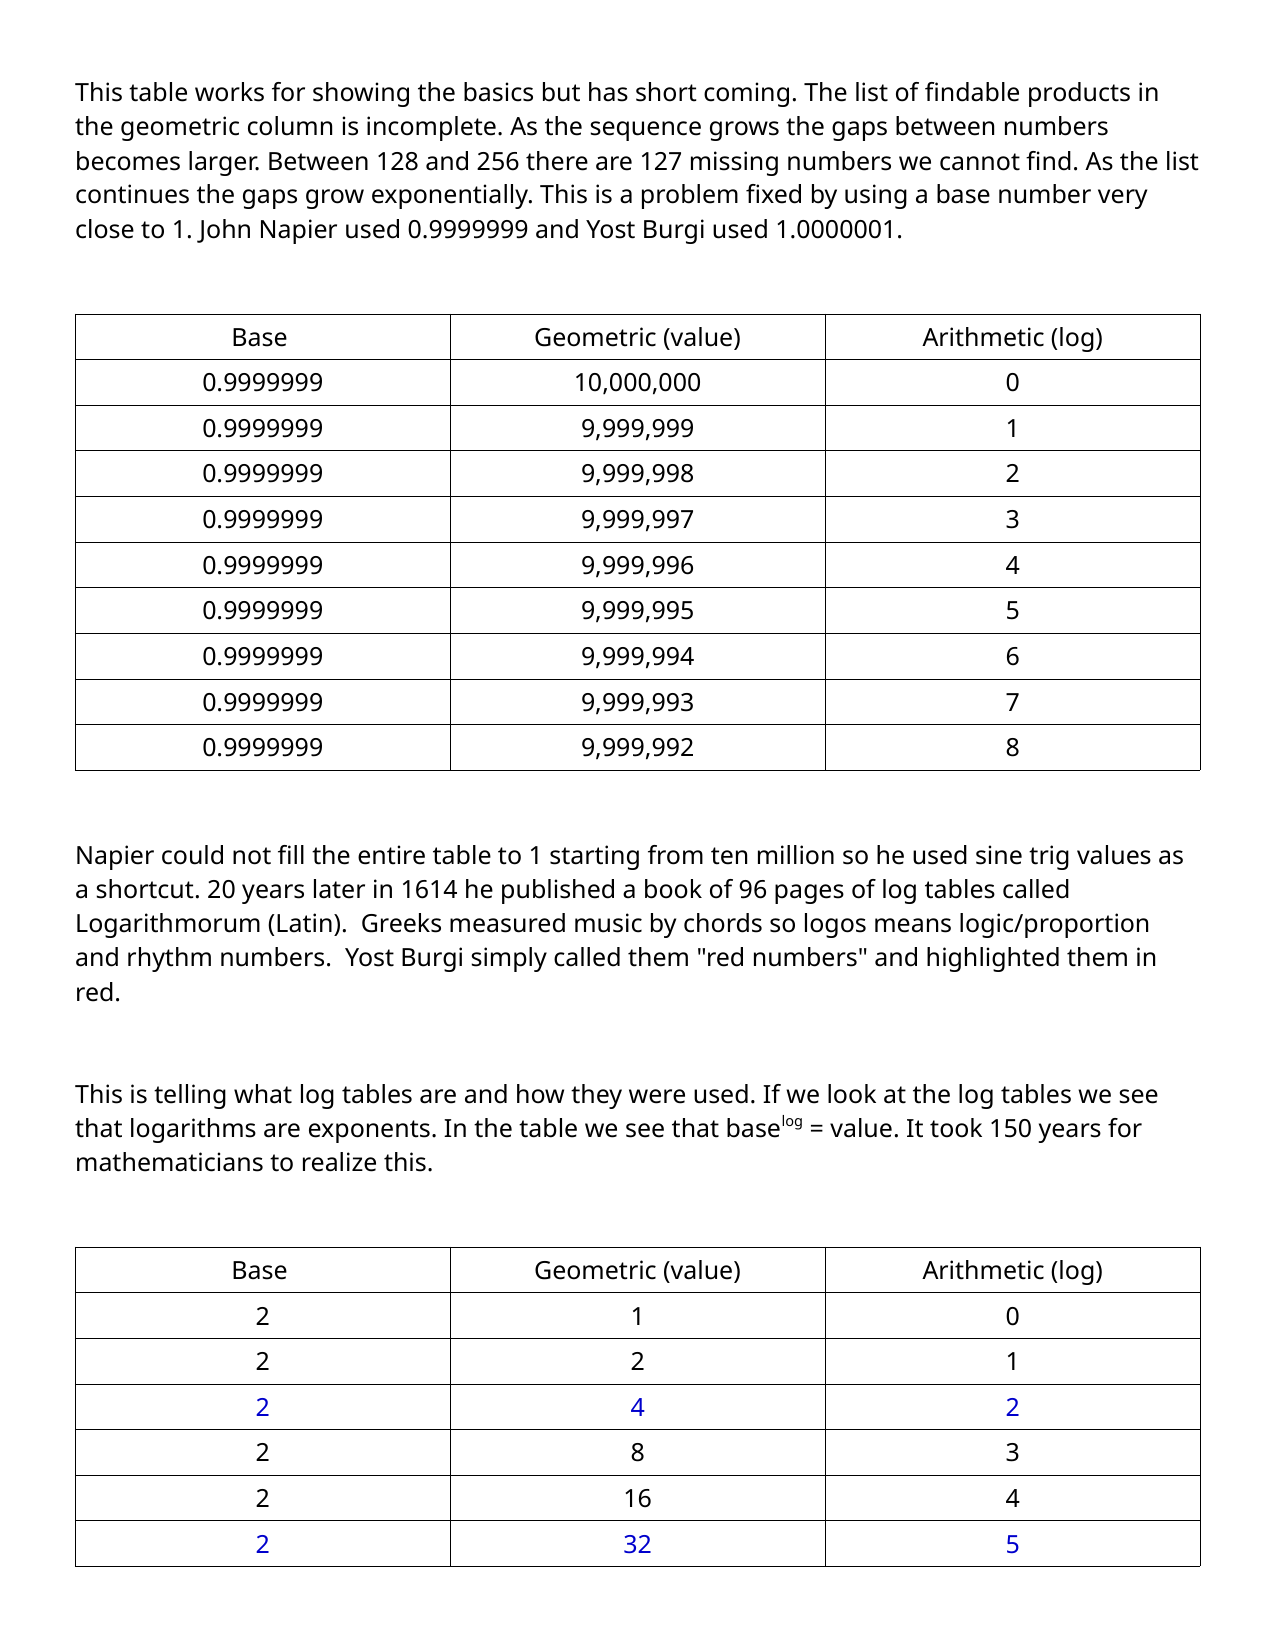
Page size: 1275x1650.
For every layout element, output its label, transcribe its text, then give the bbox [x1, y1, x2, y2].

table_cell 0 [826, 1293, 1200, 1338]
table_cell 2 [76, 1339, 450, 1383]
table_cell 2 [826, 451, 1200, 496]
table_header Geometric (value) [451, 1248, 825, 1292]
table_cell 4 [826, 543, 1200, 587]
table_cell 2 [826, 1385, 1200, 1429]
table_cell 0.9999999 [76, 680, 450, 724]
table_cell 10,000,000 [451, 360, 825, 405]
table_cell 8 [826, 725, 1200, 770]
table_cell 1 [826, 1339, 1200, 1383]
table_cell 9,999,993 [451, 680, 825, 724]
table_cell 3 [826, 497, 1200, 542]
table_cell 32 [451, 1521, 825, 1566]
table_cell 8 [451, 1430, 825, 1475]
table_cell 2 [76, 1293, 450, 1338]
table_cell 4 [451, 1385, 825, 1429]
table_cell 2 [451, 1339, 825, 1383]
table_cell 5 [826, 588, 1200, 633]
table_cell 9,999,996 [451, 543, 825, 587]
table_cell 0.9999999 [76, 451, 450, 496]
table_cell 0.9999999 [76, 360, 450, 405]
text This table works for showing the basics but has short coming. The list of findable products in the geometric column is incomplete. As the sequence grows the gaps between numbers becomes larger. Between 128 and 256 there are 127 missing numbers we cannot find. As the list continues the gaps grow exponentially. This is a problem fixed by using a base number very close to 1. John Napier used 0.9999999 and Yost Burgi used 1.0000001. [75, 75, 1200, 245]
table_cell 9,999,999 [451, 406, 825, 450]
table_cell 2 [76, 1476, 450, 1520]
table_cell 4 [826, 1476, 1200, 1520]
table_header Arithmetic (log) [826, 1248, 1200, 1292]
table_cell 2 [76, 1430, 450, 1475]
table_cell 7 [826, 680, 1200, 724]
table_cell 3 [826, 1430, 1200, 1475]
table_cell 5 [826, 1521, 1200, 1566]
table_cell 0 [826, 360, 1200, 405]
table_cell 0.9999999 [76, 725, 450, 770]
text This is telling what log tables are and how they were used. If we look at the log tables we see that logarithms are exponents. In the table we see that baselog = value. It took 150 years for mathematicians to realize this. [75, 1076, 1200, 1178]
table_cell 2 [76, 1385, 450, 1429]
text Napier could not fill the entire table to 1 starting from ten million so he used sine trig values as a shortcut. 20 years later in 1614 he published a book of 96 pages of log tables called Logarithmorum (Latin). Greeks measured music by chords so logos means logic/proportion and rhythm numbers. Yost Burgi simply called them "red numbers" and highlighted them in red. [75, 838, 1200, 1008]
table_cell 1 [826, 406, 1200, 450]
table_cell 6 [826, 634, 1200, 678]
table_header Geometric (value) [451, 315, 825, 359]
table_cell 1 [451, 1293, 825, 1338]
table_header Arithmetic (log) [826, 315, 1200, 359]
table_cell 9,999,997 [451, 497, 825, 542]
table_cell 0.9999999 [76, 497, 450, 542]
table_cell 0.9999999 [76, 634, 450, 678]
table_cell 16 [451, 1476, 825, 1520]
table_cell 2 [76, 1521, 450, 1566]
table_cell 0.9999999 [76, 543, 450, 587]
table_cell 0.9999999 [76, 588, 450, 633]
table_cell 9,999,994 [451, 634, 825, 678]
table_cell 9,999,998 [451, 451, 825, 496]
table_cell 0.9999999 [76, 406, 450, 450]
table_cell 9,999,995 [451, 588, 825, 633]
table_header Base [76, 1248, 450, 1292]
table_header Base [76, 315, 450, 359]
table_cell 9,999,992 [451, 725, 825, 770]
